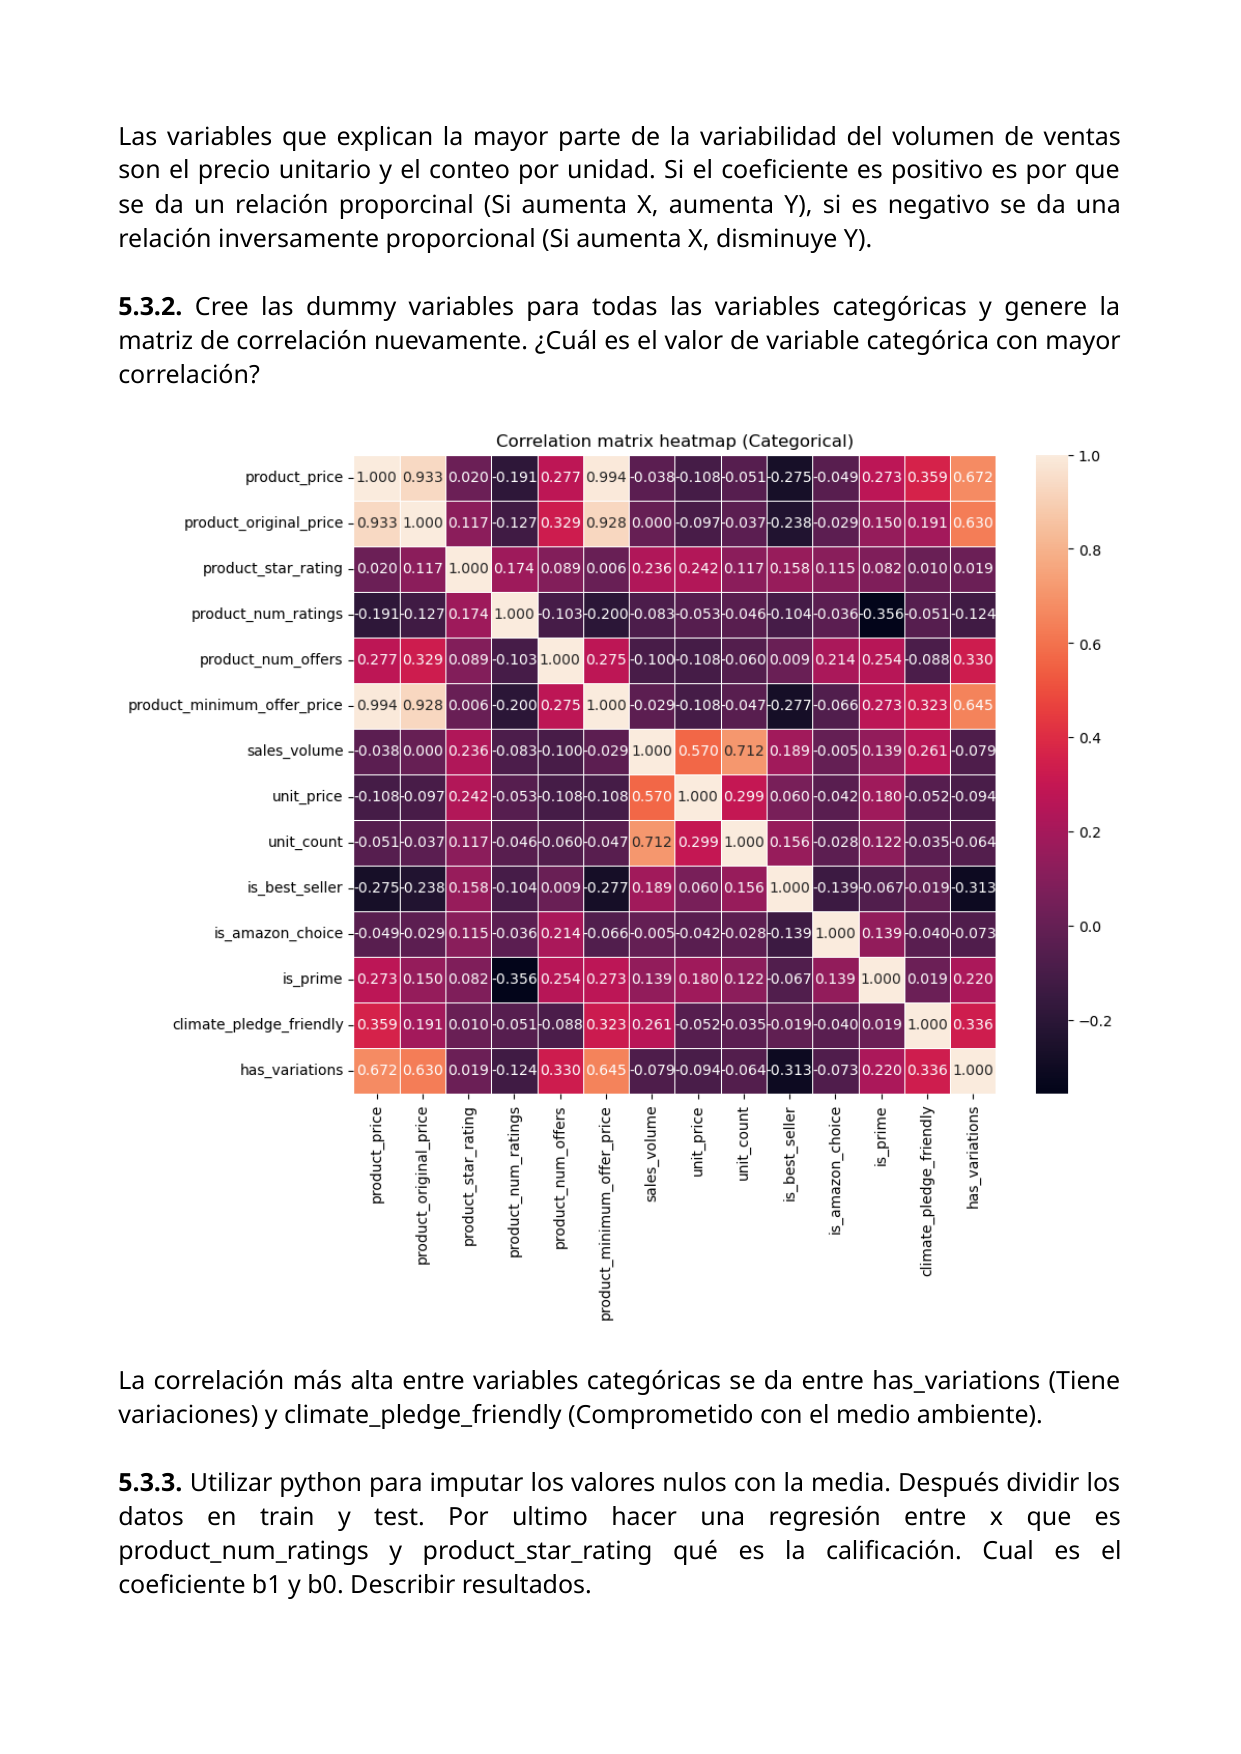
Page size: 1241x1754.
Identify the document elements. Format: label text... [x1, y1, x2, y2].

picture [118, 424, 1123, 1329]
text 5.3.2. Cree las dummy variables para todas las variables categóricas y genere la matriz de correlación nuevamente. ¿Cuál es el valor de variable categórica con mayor correlación? [118, 288, 1122, 391]
text 5.3.3. Utilizar python para imputar los valores nulos con la media. Después dividir los datos en train y test. Por ultimo hacer una regresión entre x que es product_num_ratings y product_star_rating qué es la calificación. Cual es el coeficiente b1 y b0. Describir resultados. [118, 1464, 1122, 1601]
text La correlación más alta entre variables categóricas se da entre has_variations (Tiene variaciones) y climate_pledge_friendly (Comprometido con el medio ambiente). [118, 1362, 1122, 1430]
text Las variables que explican la mayor parte de la variabilidad del volumen de ventas son el precio unitario y el conteo por unidad. Si el coeficiente es positivo es por que se da un relación proporcinal (Si aumenta X, aumenta Y), si es negativo se da una relación inversamente proporcional (Si aumenta X, disminuye Y). [118, 118, 1122, 254]
